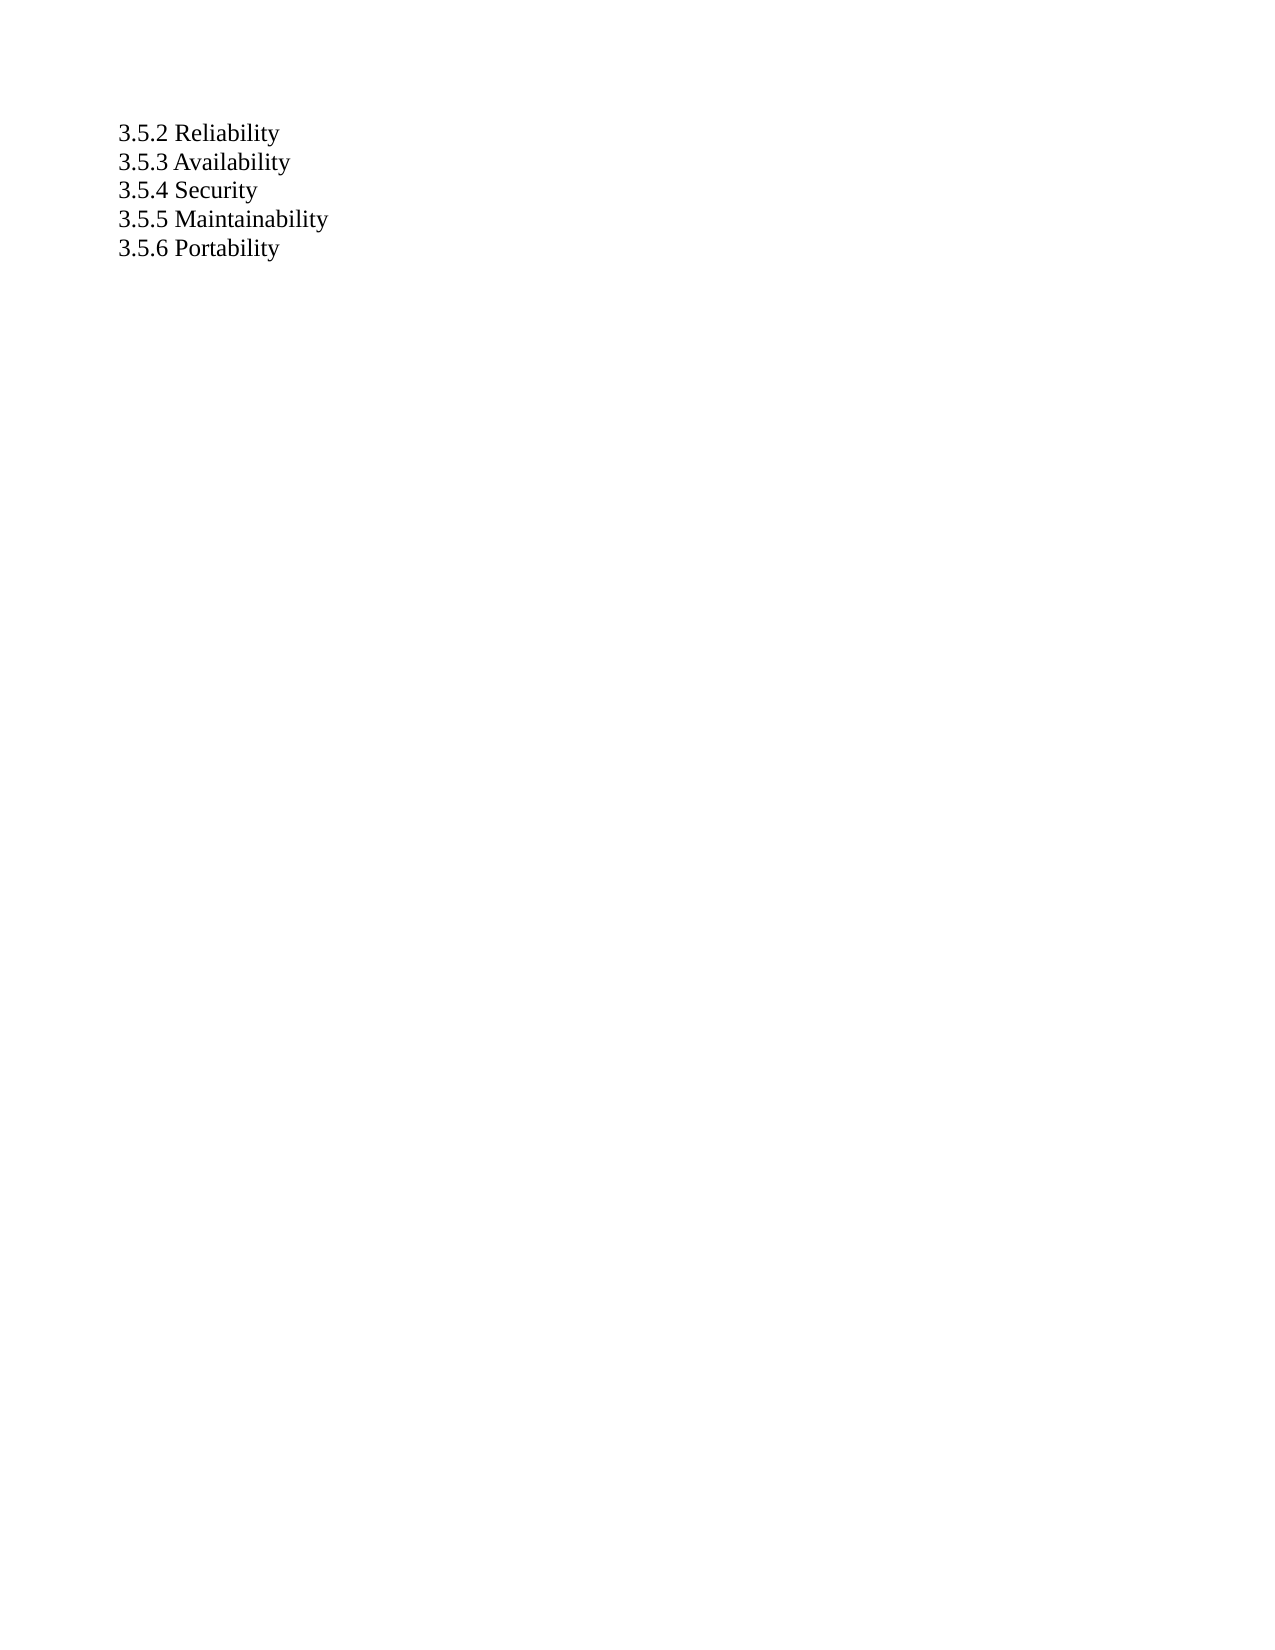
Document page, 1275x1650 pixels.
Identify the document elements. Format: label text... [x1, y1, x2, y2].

text 3.5.3 Availability [118, 147, 1157, 176]
text 3.5.4 Security [118, 176, 1157, 204]
text 3.5.6 Portability [118, 233, 1157, 262]
text 3.5.5 Maintainability [118, 204, 1157, 233]
text 3.5.2 Reliability [118, 118, 1157, 147]
